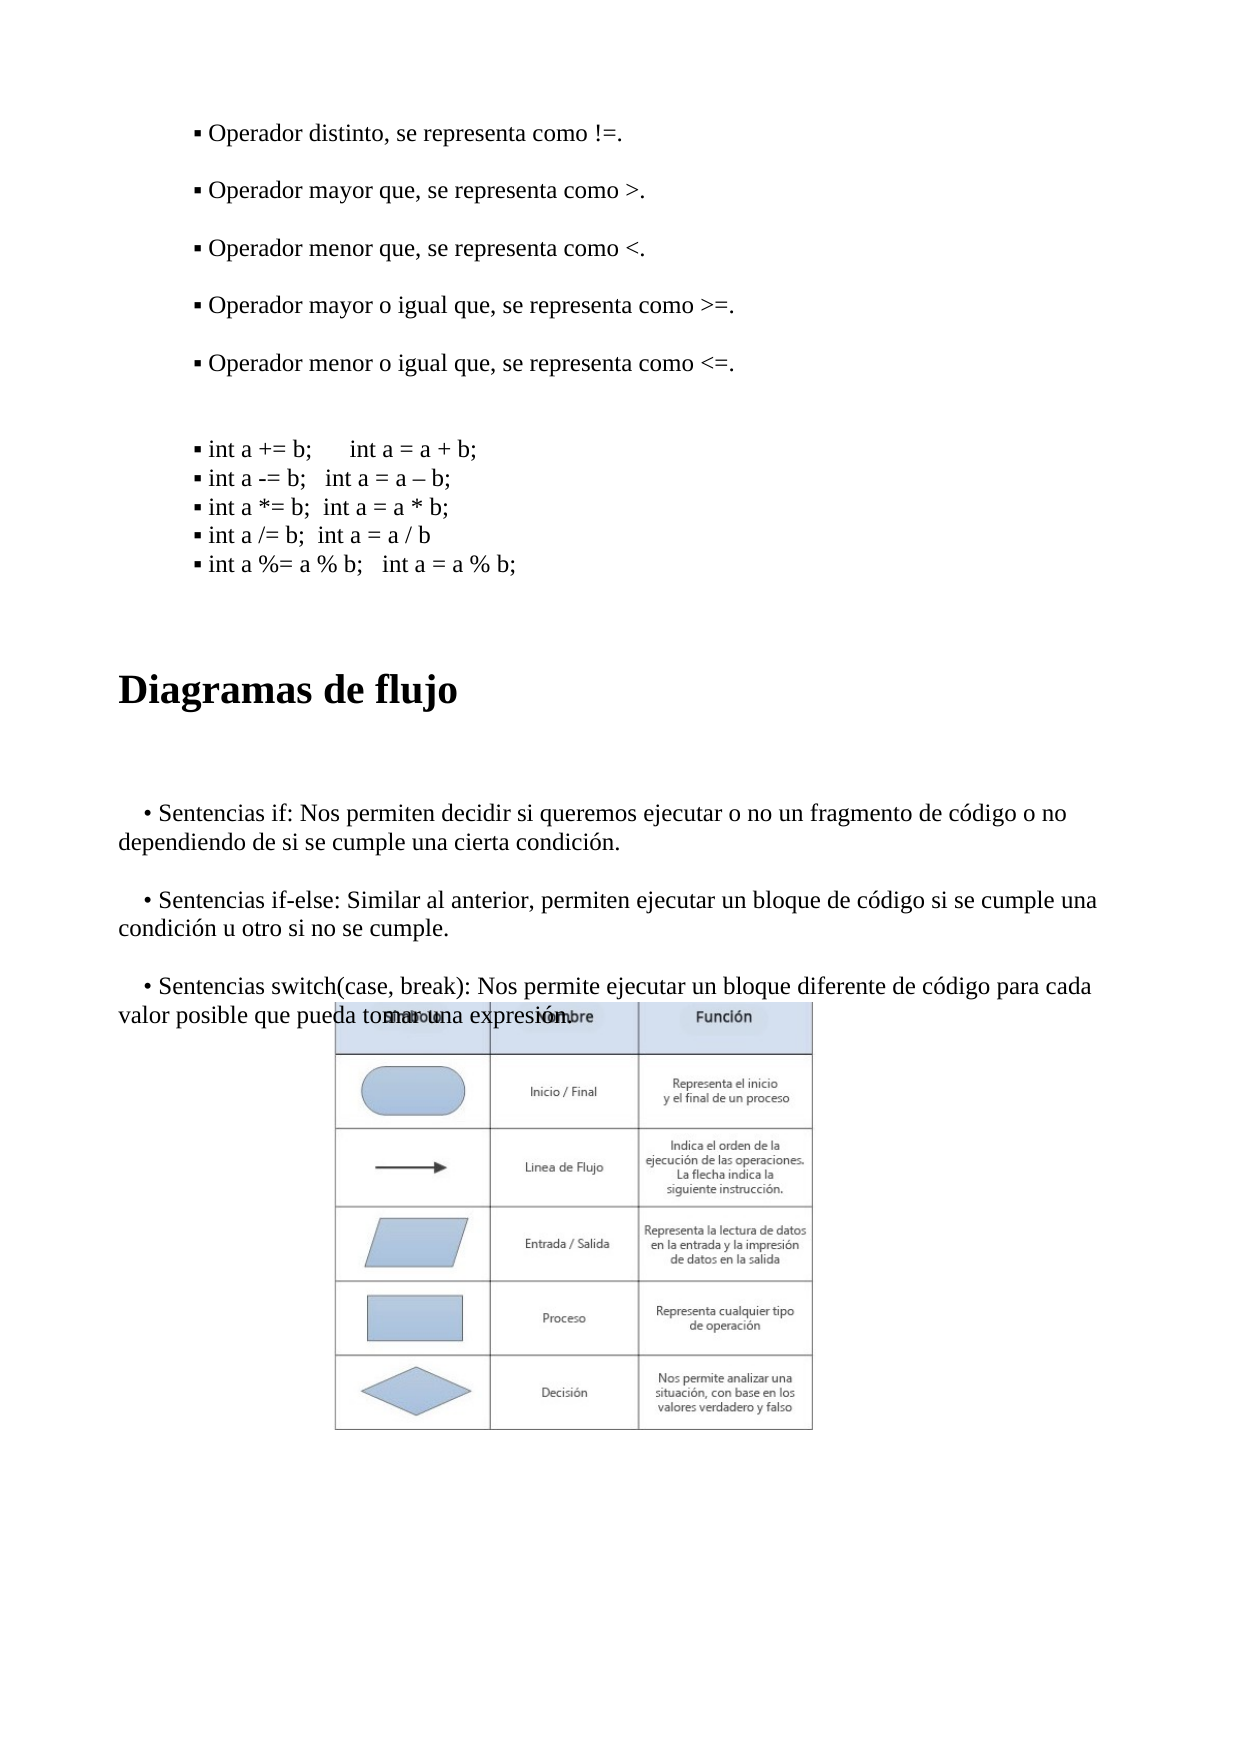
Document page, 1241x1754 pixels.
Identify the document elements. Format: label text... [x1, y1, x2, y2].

text ▪ Operador mayor que, se representa como >. [118, 176, 1123, 204]
text ▪ int a -= b; int a = a – b; [118, 463, 1123, 492]
text • Sentencias switch(case, break): Nos permite ejecutar un bloque diferente de código para cada valor posible que pueda tomar una expresión. [118, 971, 1123, 1028]
text ▪ Operador mayor o igual que, se representa como >=. [118, 291, 1123, 319]
text ▪ int a += b; int a = a + b; [118, 434, 1123, 463]
text ▪ Operador distinto, se representa como !=. [118, 118, 1123, 147]
text ▪ int a /= b; int a = a / b [118, 521, 1123, 549]
picture [333, 1002, 817, 1430]
text • Sentencias if: Nos permiten decidir si queremos ejecutar o no un fragmento de código o no dependiendo de si se cumple una cierta condición. [118, 798, 1123, 856]
text ▪ Operador menor o igual que, se representa como <=. [118, 348, 1123, 377]
text ▪ Operador menor que, se representa como <. [118, 233, 1123, 262]
text Diagramas de flujo [118, 664, 1123, 712]
text ▪ int a %= a % b; int a = a % b; [118, 549, 1123, 578]
text • Sentencias if-else: Similar al anterior, permiten ejecutar un bloque de código si se cumple una condición u otro si no se cumple. [118, 885, 1123, 942]
text ▪ int a *= b; int a = a * b; [118, 492, 1123, 521]
